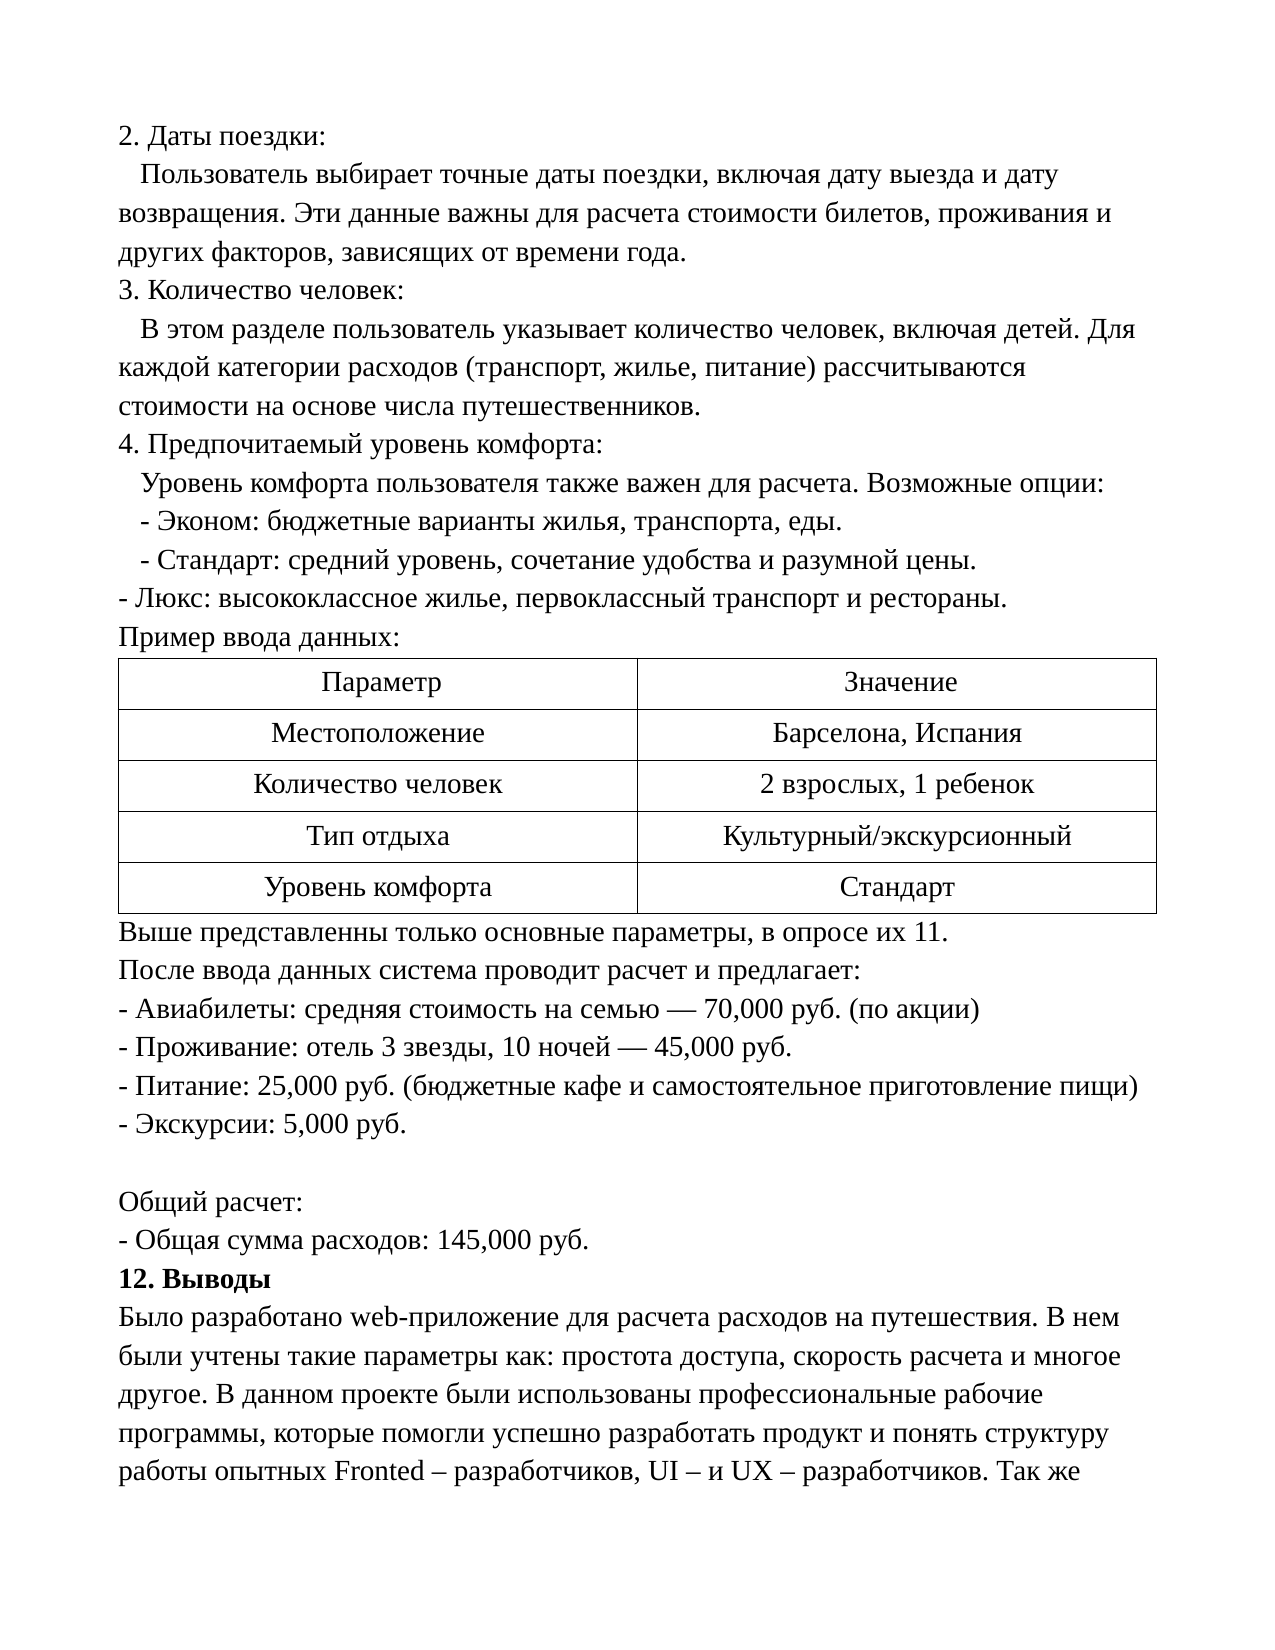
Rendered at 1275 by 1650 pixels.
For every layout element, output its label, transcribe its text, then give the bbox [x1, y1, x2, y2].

text - Люкс: высококлассное жилье, первоклассный транспорт и рестораны. [118, 581, 1157, 614]
text Пример ввода данных: [118, 619, 1157, 653]
table_cell 2 взрослых, 1 ребенок [638, 761, 1156, 811]
text - Эконом: бюджетные варианты жилья, транспорта, еды. [118, 503, 1157, 537]
text Уровень комфорта пользователя также важен для расчета. Возможные опции: [118, 465, 1157, 498]
table_cell Тип отдыха [119, 812, 637, 862]
table_cell Количество человек [119, 761, 637, 811]
text 4. Предпочитаемый уровень комфорта: [118, 426, 1157, 460]
table_cell Уровень комфорта [119, 863, 637, 913]
text 12. Выводы [118, 1261, 1157, 1294]
text - Питание: 25,000 руб. (бюджетные кафе и самостоятельное приготовление пищи) [118, 1068, 1157, 1102]
text - Экскурсии: 5,000 руб. [118, 1107, 1157, 1140]
table_header Параметр [119, 659, 637, 709]
text Общий расчет: [118, 1184, 1157, 1217]
text 2. Даты поездки: [118, 118, 1157, 152]
text После ввода данных система проводит расчет и предлагает: [118, 952, 1157, 986]
text Выше представленны только основные параметры, в опросе их 11. [118, 914, 1157, 947]
text - Стандарт: средний уровень, сочетание удобства и разумной цены. [118, 542, 1157, 576]
text 3. Количество человек: [118, 272, 1157, 306]
text В этом разделе пользователь указывает количество человек, включая детей. Для каждой категории расходов (транспорт, жилье, питание) рассчитываются стоимости на основе числа путешественников. [118, 311, 1157, 421]
table_cell Местоположение [119, 710, 637, 760]
table_cell Барселона, Испания [638, 710, 1156, 760]
text Было разработано web-приложение для расчета расходов на путешествия. В нем были учтены такие параметры как: простота доступа, скорость расчета и многое другое. В данном проекте были использованы профессиональные рабочие программы, которые помогли успешно разработать продукт и понять структуру работы опытных Fronted – разработчиков, UI – и UX – разработчиков. Так же [118, 1299, 1157, 1487]
table_cell Стандарт [638, 863, 1156, 913]
text - Авиабилеты: средняя стоимость на семью — 70,000 руб. (по акции) [118, 991, 1157, 1024]
text - Общая сумма расходов: 145,000 руб. [118, 1222, 1157, 1256]
text - Проживание: отель 3 звезды, 10 ночей — 45,000 руб. [118, 1029, 1157, 1063]
text Пользователь выбирает точные даты поездки, включая дату выезда и дату возвращения. Эти данные важны для расчета стоимости билетов, проживания и других факторов, зависящих от времени года. [118, 157, 1157, 267]
table_cell Культурный/экскурсионный [638, 812, 1156, 862]
table_header Значение [638, 659, 1156, 709]
